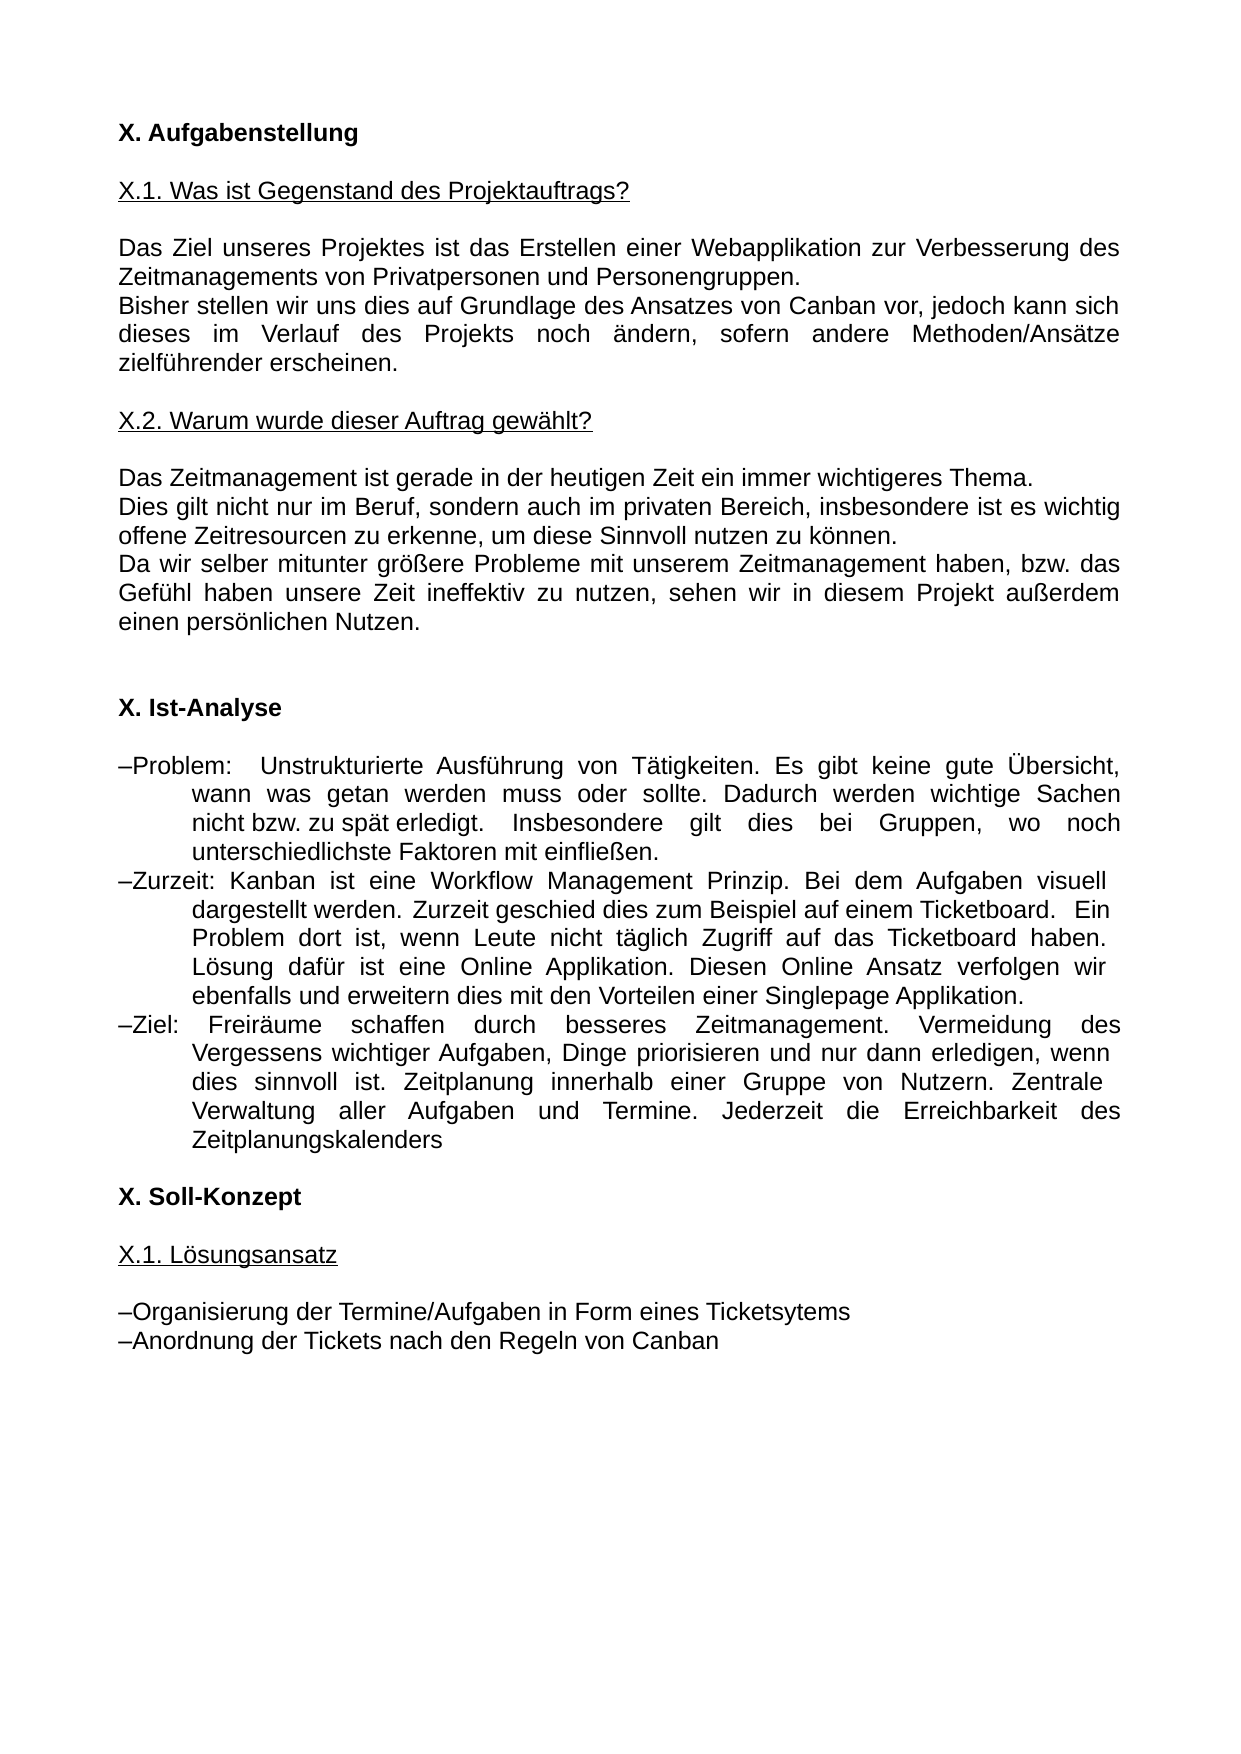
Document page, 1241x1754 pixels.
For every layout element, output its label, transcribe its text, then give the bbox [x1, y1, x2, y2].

text X.1. Lösungsansatz [118, 1240, 1122, 1268]
text X. Soll-Konzept [118, 1182, 1122, 1211]
text Das Ziel unseres Projektes ist das Erstellen einer Webapplikation zur Verbesserung des Zeitmanagements von Privatpersonen und Personengruppen. [118, 233, 1122, 291]
text X. Aufgabenstellung [118, 118, 1122, 147]
list Ziel: Freiräume schaffen durch besseres Zeitmanagement. Vermeidung des Vergessens wichtiger Aufgaben, Dinge priorisieren und nur dann erledigen, wenn dies sinnvoll ist. Zeitplanung innerhalb einer Gruppe von Nutzern. Zentrale Verwaltung aller Aufgaben und Termine. Jederzeit die Erreichbarkeit des Zeitplanungskalenders [118, 1009, 1122, 1153]
text X. Ist-Analyse [118, 693, 1122, 722]
list Organisierung der Termine/Aufgaben in Form eines Ticketsytems [118, 1297, 1122, 1326]
text X.2. Warum wurde dieser Auftrag gewählt? [118, 406, 1122, 434]
text Dies gilt nicht nur im Beruf, sondern auch im privaten Bereich, insbesondere ist es wichtig offene Zeitresourcen zu erkenne, um diese Sinnvoll nutzen zu können. [118, 492, 1122, 549]
text Bisher stellen wir uns dies auf Grundlage des Ansatzes von Canban vor, jedoch kann sich dieses im Verlauf des Projekts noch ändern, sofern andere Methoden/Ansätze zielführender erscheinen. [118, 291, 1122, 377]
text Da wir selber mitunter größere Probleme mit unserem Zeitmanagement haben, bzw. das Gefühl haben unsere Zeit ineffektiv zu nutzen, sehen wir in diesem Projekt außerdem einen persönlichen Nutzen. [118, 549, 1122, 636]
text X.1. Was ist Gegenstand des Projektauftrags? [118, 176, 1122, 204]
list Anordnung der Tickets nach den Regeln von Canban [118, 1326, 1122, 1355]
list Problem: Unstrukturierte Ausführung von Tätigkeiten. Es gibt keine gute Übersicht, wann was getan werden muss oder sollte. Dadurch werden wichtige Sachen nicht bzw. zu spät erledigt. Insbesondere gilt dies bei Gruppen, wo noch unterschiedlichste Faktoren mit einfließen. [118, 751, 1122, 866]
text Das Zeitmanagement ist gerade in der heutigen Zeit ein immer wichtigeres Thema. [118, 463, 1122, 492]
list Zurzeit: Kanban ist eine Workflow Management Prinzip. Bei dem Aufgaben visuell dargestellt werden. Zurzeit geschied dies zum Beispiel auf einem Ticketboard. Ein Problem dort ist, wenn Leute nicht täglich Zugriff auf das Ticketboard haben. Lösung dafür ist eine Online Applikation. Diesen Online Ansatz verfolgen wir ebenfalls und erweitern dies mit den Vorteilen einer Singlepage Applikation. [118, 866, 1122, 1009]
